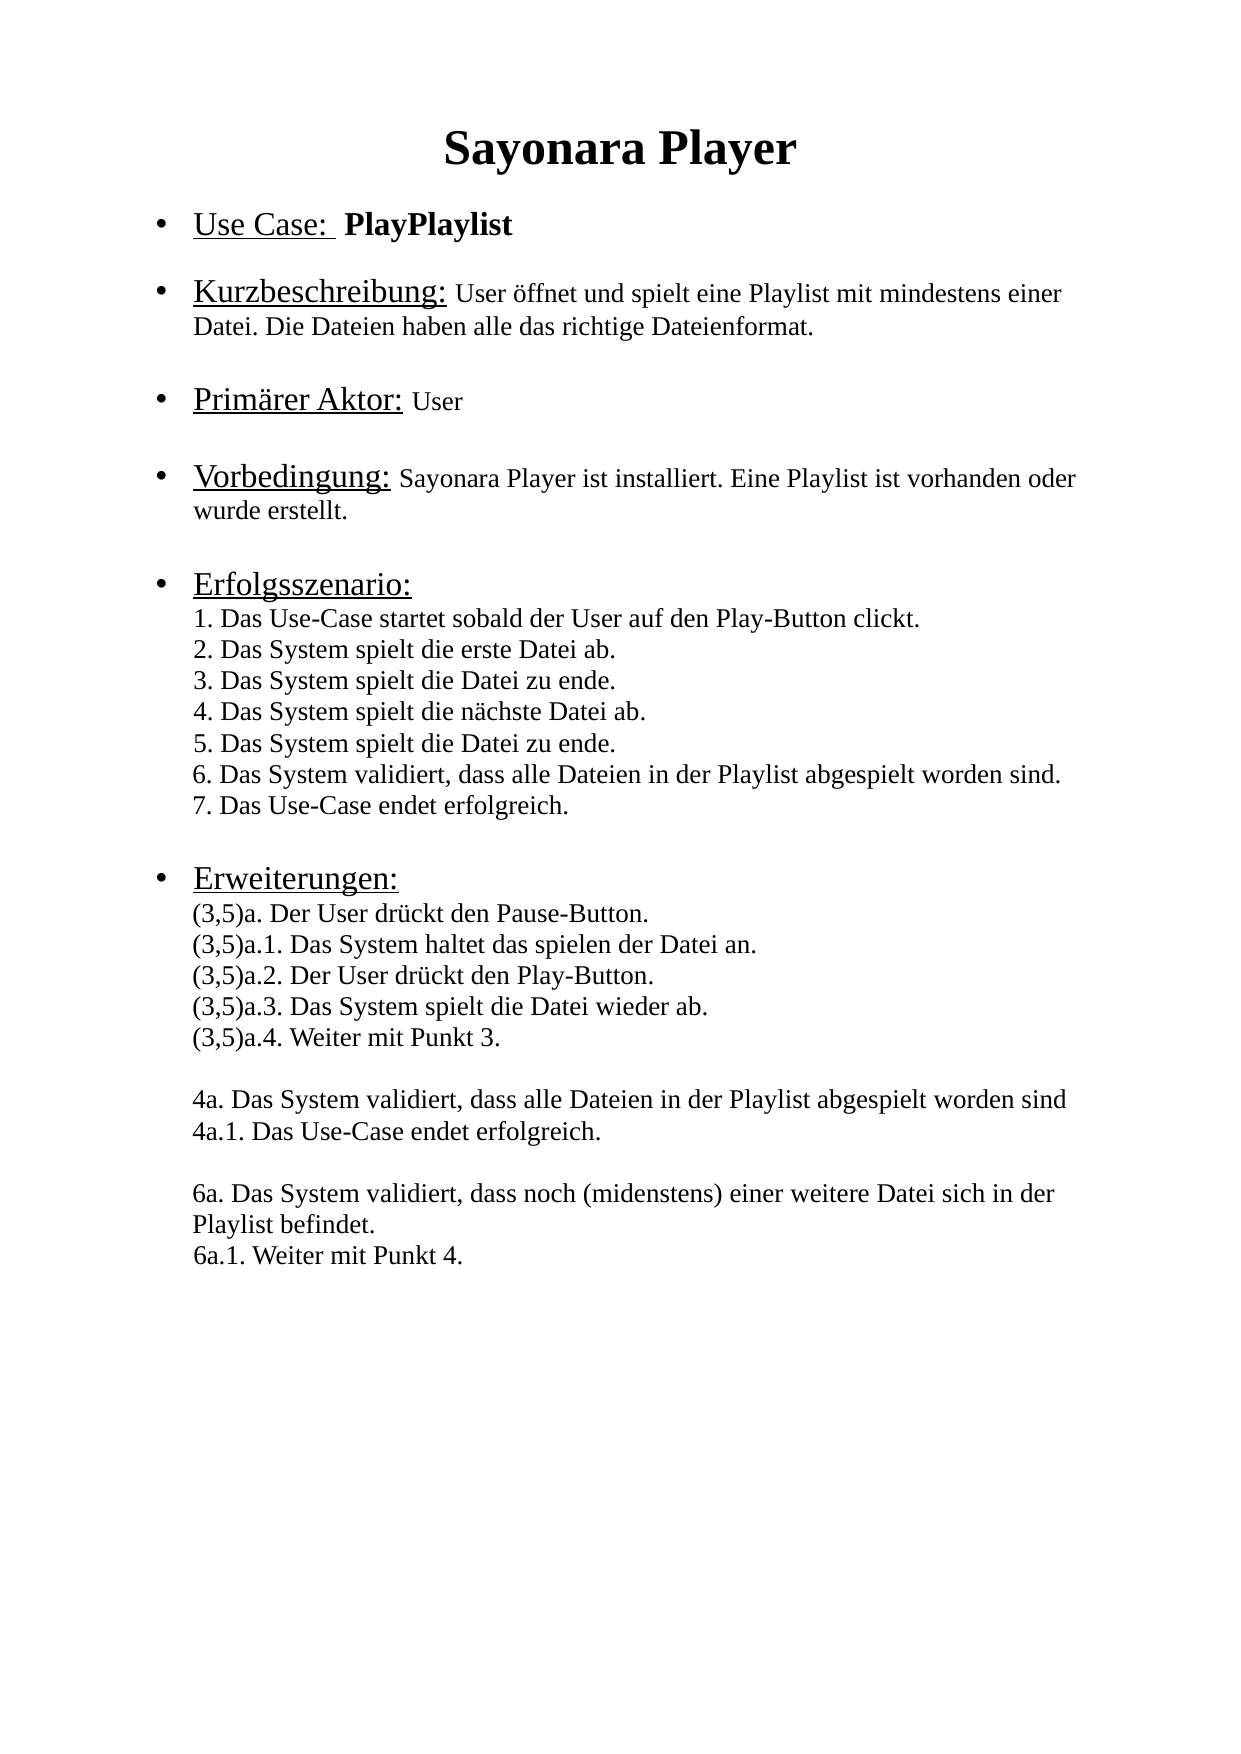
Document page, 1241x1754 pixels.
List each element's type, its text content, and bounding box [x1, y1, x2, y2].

text 6. Das System validiert, dass alle Dateien in der Playlist abgespielt worden sind. [118, 758, 1122, 789]
list 5. Das System spielt die Datei zu ende. [156, 727, 1122, 758]
text (3,5)a.2. Der User drückt den Play-Button. [118, 959, 1122, 990]
list 1. Das Use-Case startet sobald der User auf den Play-Button clickt. [156, 602, 1122, 633]
text (3,5)a.1. Das System haltet das spielen der Datei an. [118, 928, 1122, 959]
text 6a. Das System validiert, dass noch (midenstens) einer weitere Datei sich in der Playlist befindet. [118, 1177, 1122, 1239]
list 6a.1. Weiter mit Punkt 4. [156, 1239, 1122, 1271]
list Erweiterungen: [156, 858, 1122, 897]
text Sayonara Player [118, 118, 1122, 176]
list Use Case: PlayPlaylist [156, 204, 1122, 243]
list Primärer Aktor: User [156, 379, 1122, 418]
list 3. Das System spielt die Datei zu ende. [156, 664, 1122, 696]
list 2. Das System spielt die erste Datei ab. [156, 633, 1122, 664]
list Vorbedingung: Sayonara Player ist installiert. Eine Playlist ist vorhanden oder wurde erstellt. [156, 456, 1122, 525]
text (3,5)a.4. Weiter mit Punkt 3. [118, 1021, 1122, 1052]
text 4a.1. Das Use-Case endet erfolgreich. [118, 1115, 1122, 1146]
text 7. Das Use-Case endet erfolgreich. [118, 789, 1122, 820]
list 4. Das System spielt die nächste Datei ab. [156, 696, 1122, 727]
text (3,5)a.3. Das System spielt die Datei wieder ab. [118, 990, 1122, 1021]
list Erfolgsszenario: [156, 564, 1122, 602]
list Kurzbeschreibung: User öffnet und spielt eine Playlist mit mindestens einer Datei. Die Dateien haben alle das richtige Dateienformat. [156, 271, 1122, 341]
text 4a. Das System validiert, dass alle Dateien in der Playlist abgespielt worden sind [118, 1084, 1122, 1115]
text (3,5)a. Der User drückt den Pause-Button. [118, 897, 1122, 928]
